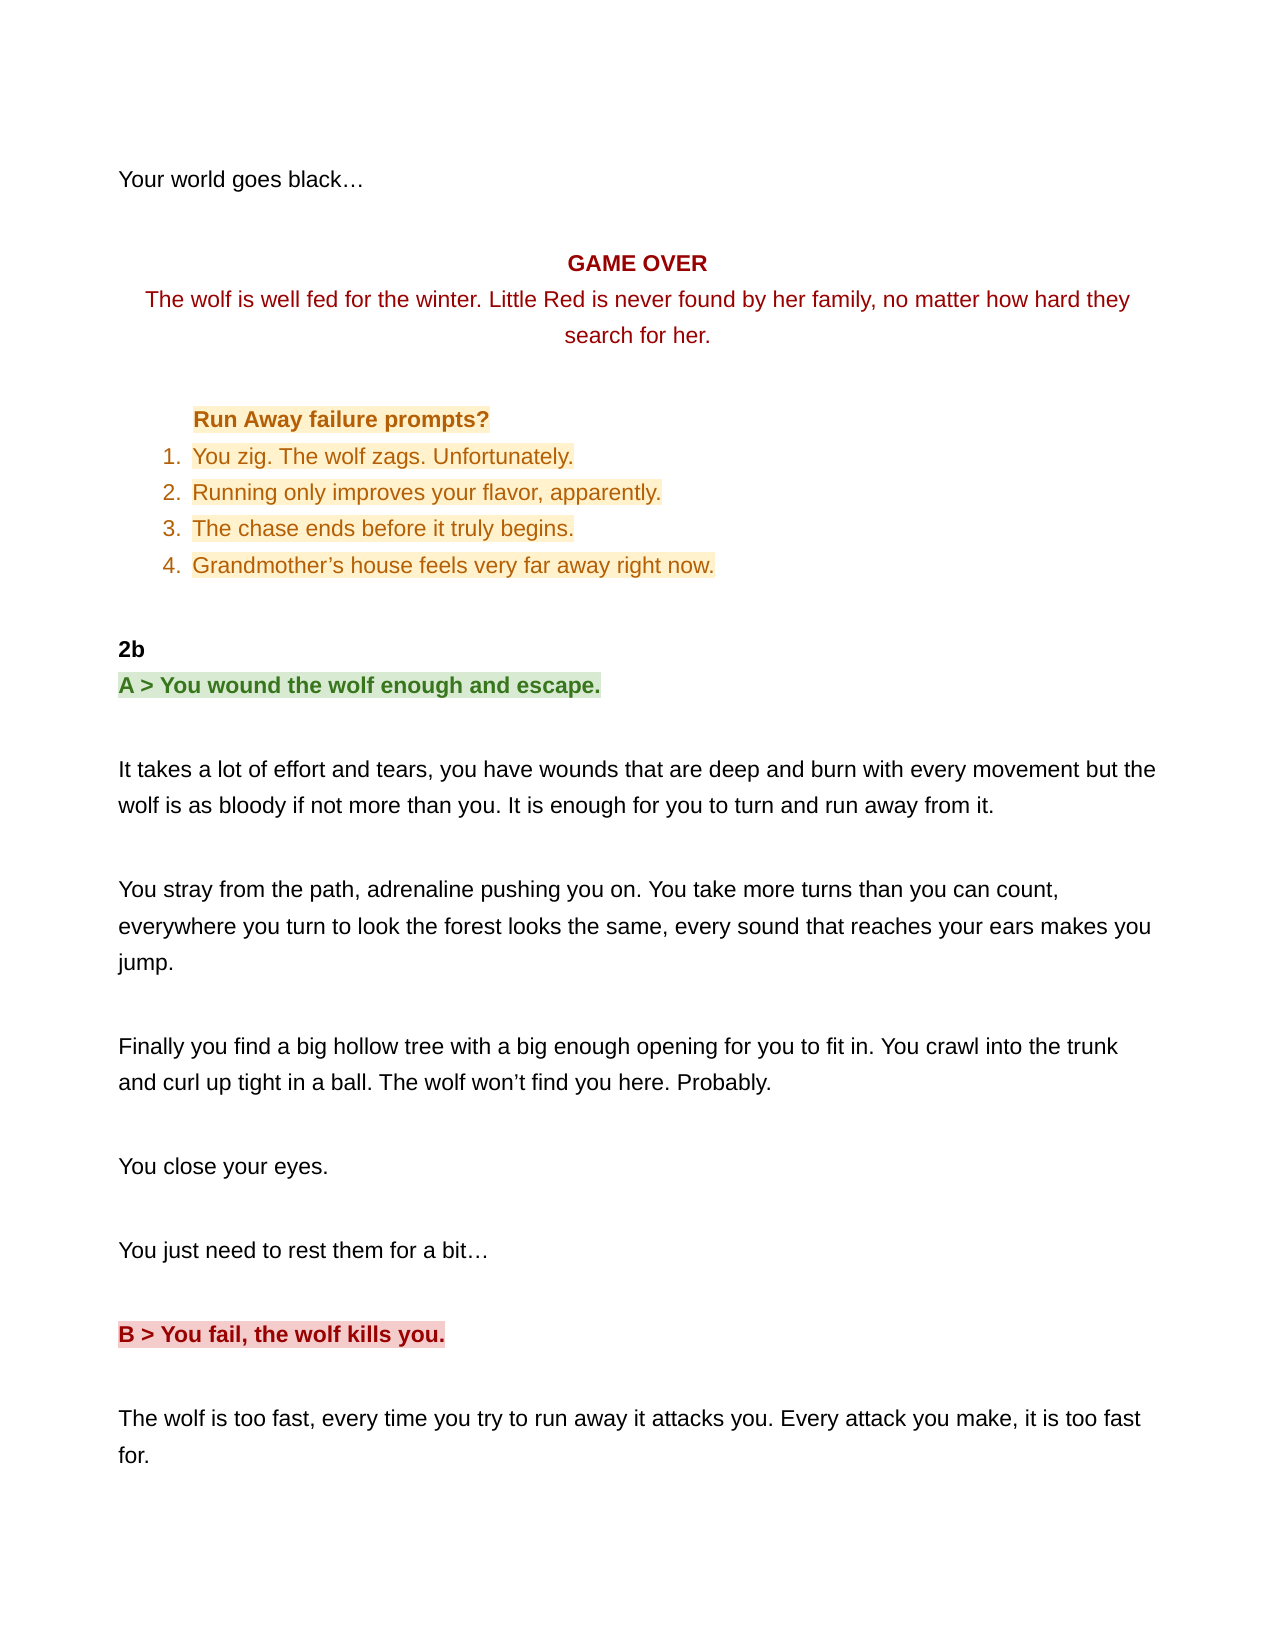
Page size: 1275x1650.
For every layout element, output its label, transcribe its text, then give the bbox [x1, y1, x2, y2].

text The wolf is well fed for the winter. Little Red is never found by her family, no matter how hard they search for her. [118, 286, 1157, 349]
list Running only improves your flavor, apparently. [162, 479, 1157, 505]
text Finally you find a big hollow tree with a big enough opening for you to fit in. You crawl into the trunk and curl up tight in a ball. The wolf won’t find you here. Probably. [118, 1033, 1157, 1096]
text B > You fail, the wolf kills you. [118, 1321, 1157, 1348]
text You just need to rest them for a bit… [118, 1237, 1157, 1264]
text The wolf is too fast, every time you try to run away it attacks you. Every attack you make, it is too fast for. [118, 1405, 1157, 1468]
text Your world goes black… [118, 166, 1157, 192]
text 2b [118, 636, 1157, 662]
list The chase ends before it truly begins. [162, 515, 1157, 542]
text It takes a lot of effort and tears, you have wounds that are deep and burn with every movement but the wolf is as bloody if not more than you. It is enough for you to turn and run away from it. [118, 756, 1157, 819]
text You stray from the path, adrenaline pushing you on. You take more turns than you can count, everywhere you turn to look the forest looks the same, every sound that reaches your ears makes you jump. [118, 876, 1157, 975]
list Grandmother’s house feels very far away right now. [162, 552, 1157, 578]
text GAME OVER [118, 250, 1157, 276]
text Run Away failure prompts? [118, 406, 1157, 433]
list You zig. The wolf zags. Unfortunately. [162, 443, 1157, 469]
text You close your eyes. [118, 1153, 1157, 1180]
text A > You wound the wolf enough and escape. [118, 672, 1157, 698]
